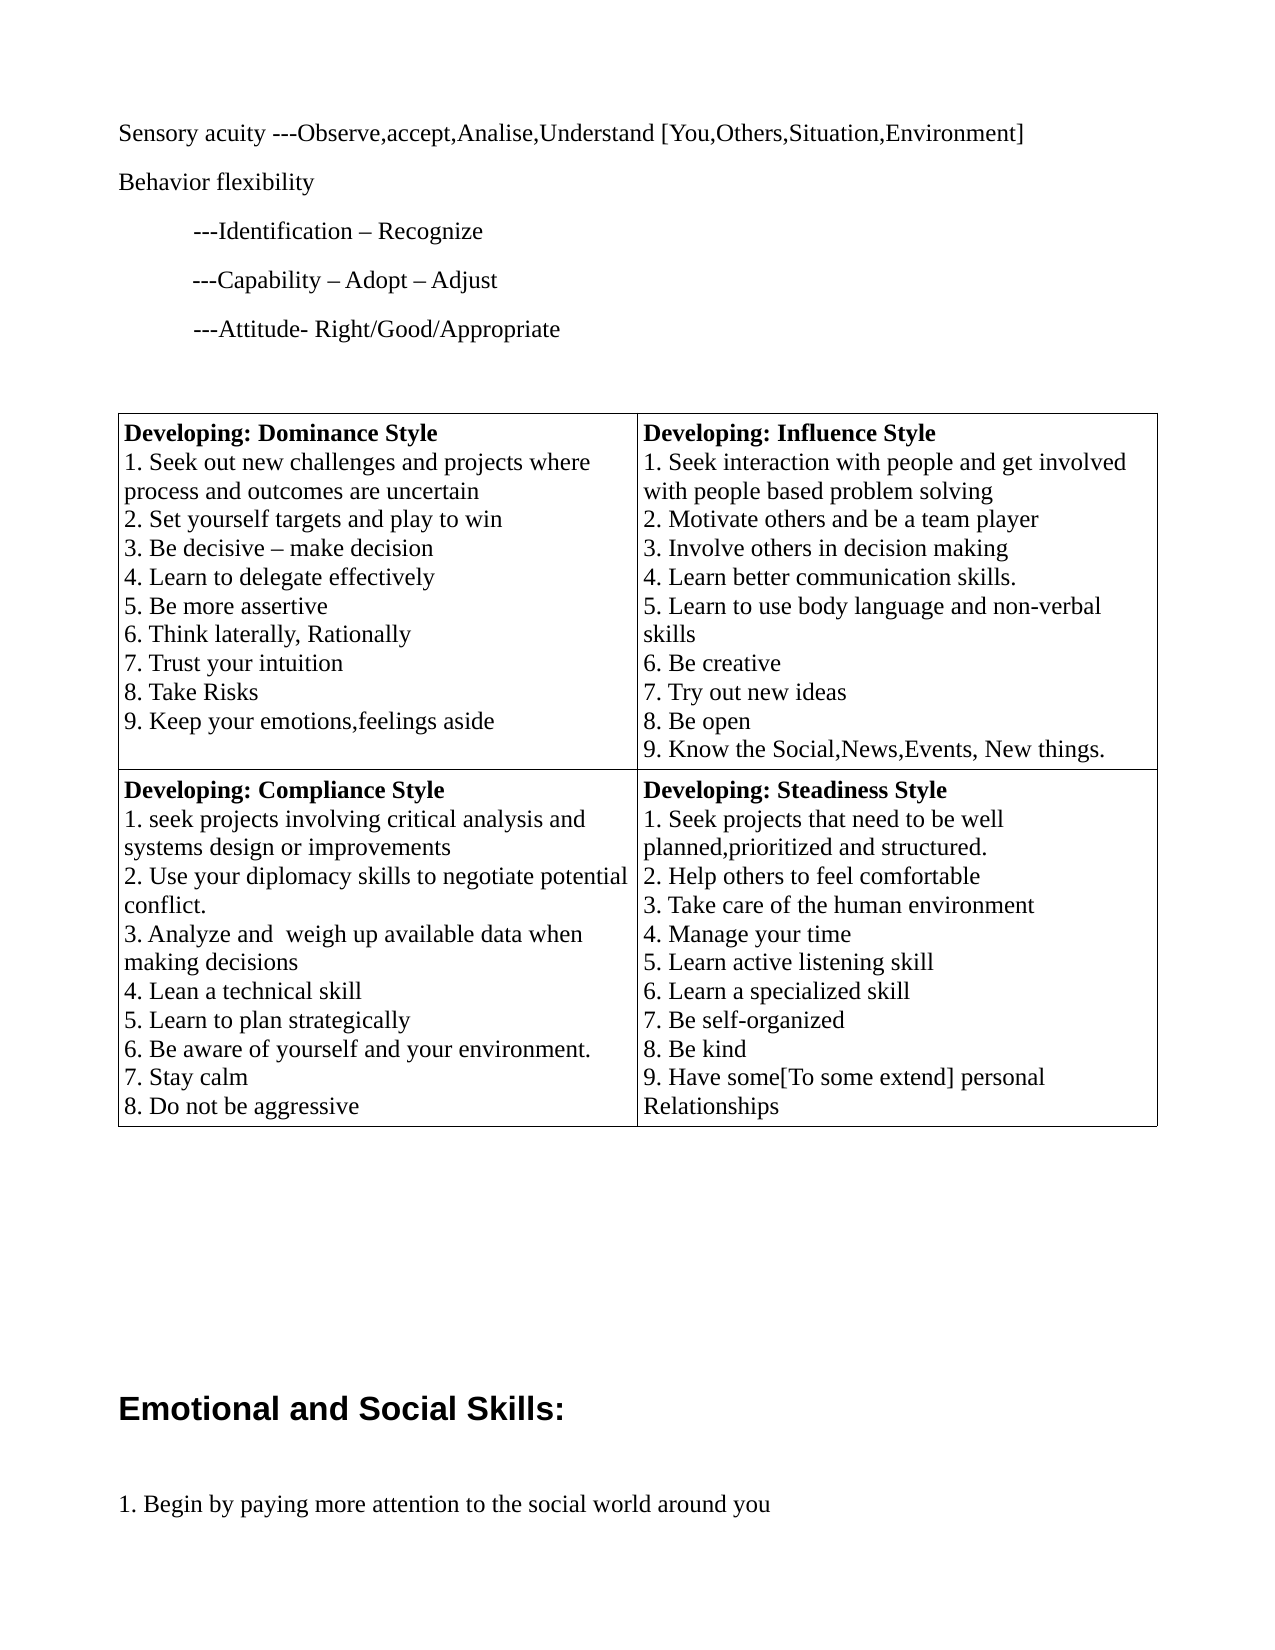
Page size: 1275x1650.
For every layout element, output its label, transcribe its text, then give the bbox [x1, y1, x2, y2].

text ---Attitude- Right/Good/Appropriate [118, 314, 1157, 343]
text Behavior flexibility [118, 167, 1157, 196]
table_header Developing: Dominance Style 1. Seek out new challenges and projects where process and outcomes are uncertain 2. Set yourself targets and play to win 3. Be decisive – make decision 4. Learn to delegate effectively 5. Be more assertive 6. Think laterally, Rationally 7. Trust your intuition 8. Take Risks 9. Keep your emotions,feelings aside [119, 414, 637, 769]
text ---Identification – Recognize [118, 216, 1157, 245]
table_cell Developing: Compliance Style 1. seek projects involving critical analysis and systems design or improvements 2. Use your diplomacy skills to negotiate potential conflict. 3. Analyze and weigh up available data when making decisions 4. Lean a technical skill 5. Learn to plan strategically 6. Be aware of yourself and your environment. 7. Stay calm 8. Do not be aggressive [119, 770, 637, 1126]
table_cell Developing: Steadiness Style 1. Seek projects that need to be well planned,prioritized and structured. 2. Help others to feel comfortable 3. Take care of the human environment 4. Manage your time 5. Learn active listening skill 6. Learn a specialized skill 7. Be self-organized 8. Be kind 9. Have some[To some extend] personal Relationships [638, 770, 1157, 1126]
table_header Developing: Influence Style 1. Seek interaction with people and get involved with people based problem solving 2. Motivate others and be a team player 3. Involve others in decision making 4. Learn better communication skills. 5. Learn to use body language and non-verbal skills 6. Be creative 7. Try out new ideas 8. Be open 9. Know the Social,News,Events, New things. [638, 414, 1157, 769]
text Sensory acuity ---Observe,accept,Analise,Understand [You,Others,Situation,Environment] [118, 118, 1157, 147]
text ---Capability – Adopt – Adjust [118, 265, 1157, 294]
subtitle Emotional and Social Skills: [118, 1389, 1157, 1427]
text 1. Begin by paying more attention to the social world around you [118, 1489, 1157, 1518]
